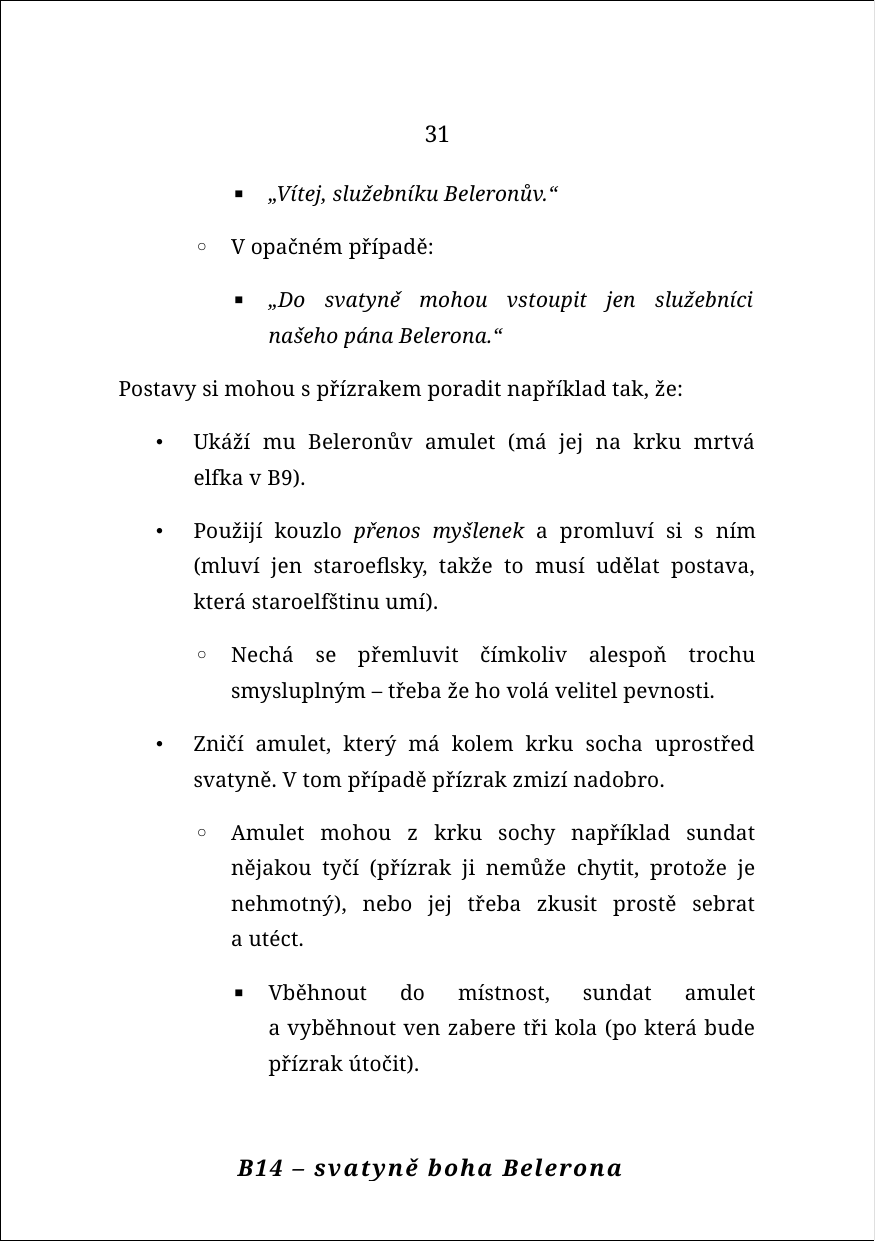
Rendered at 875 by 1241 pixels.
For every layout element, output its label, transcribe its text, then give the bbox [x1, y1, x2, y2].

list Vběhnout do místnost, sundat amulet a⁠ vyběhnout ven zabere tři kola (po která bude přízrak útočit). [231, 978, 756, 1077]
list Použijí kouzlo přenos myšlenek a⁠ promluví si s⁠ ním (mluví jen staroeflsky, takže to musí udělat postava, která staroelfštinu umí). [156, 516, 756, 616]
list „Vítej, služebníku Beleronův.“ [231, 179, 756, 207]
list Amulet mohou z⁠ krku sochy například sundat nějakou tyčí (přízrak ji nemůže chytit, protože je nehmotný), nebo jej třeba zkusit prostě sebrat a⁠ utéct. [193, 818, 756, 953]
list Zničí amulet, který má kolem krku socha uprostřed svatyně. V⁠ tom případě přízrak zmizí nadobro. [156, 729, 756, 793]
list Nechá se přemluvit čímkoliv alespoň trochu smysluplným – třeba že ho volá velitel pevnosti. [193, 640, 756, 704]
list Ukáží mu Beleronův amulet (má jej na krku mrtvá elfka v⁠ B9). [156, 427, 756, 491]
text Postavy si mohou s⁠ přízrakem poradit například tak, že: [118, 374, 756, 403]
list V⁠ opačném případě: [193, 232, 756, 261]
list „Do svatyně mohou vstoupit jen služebníci našeho pána Belerona.“ [231, 285, 756, 349]
